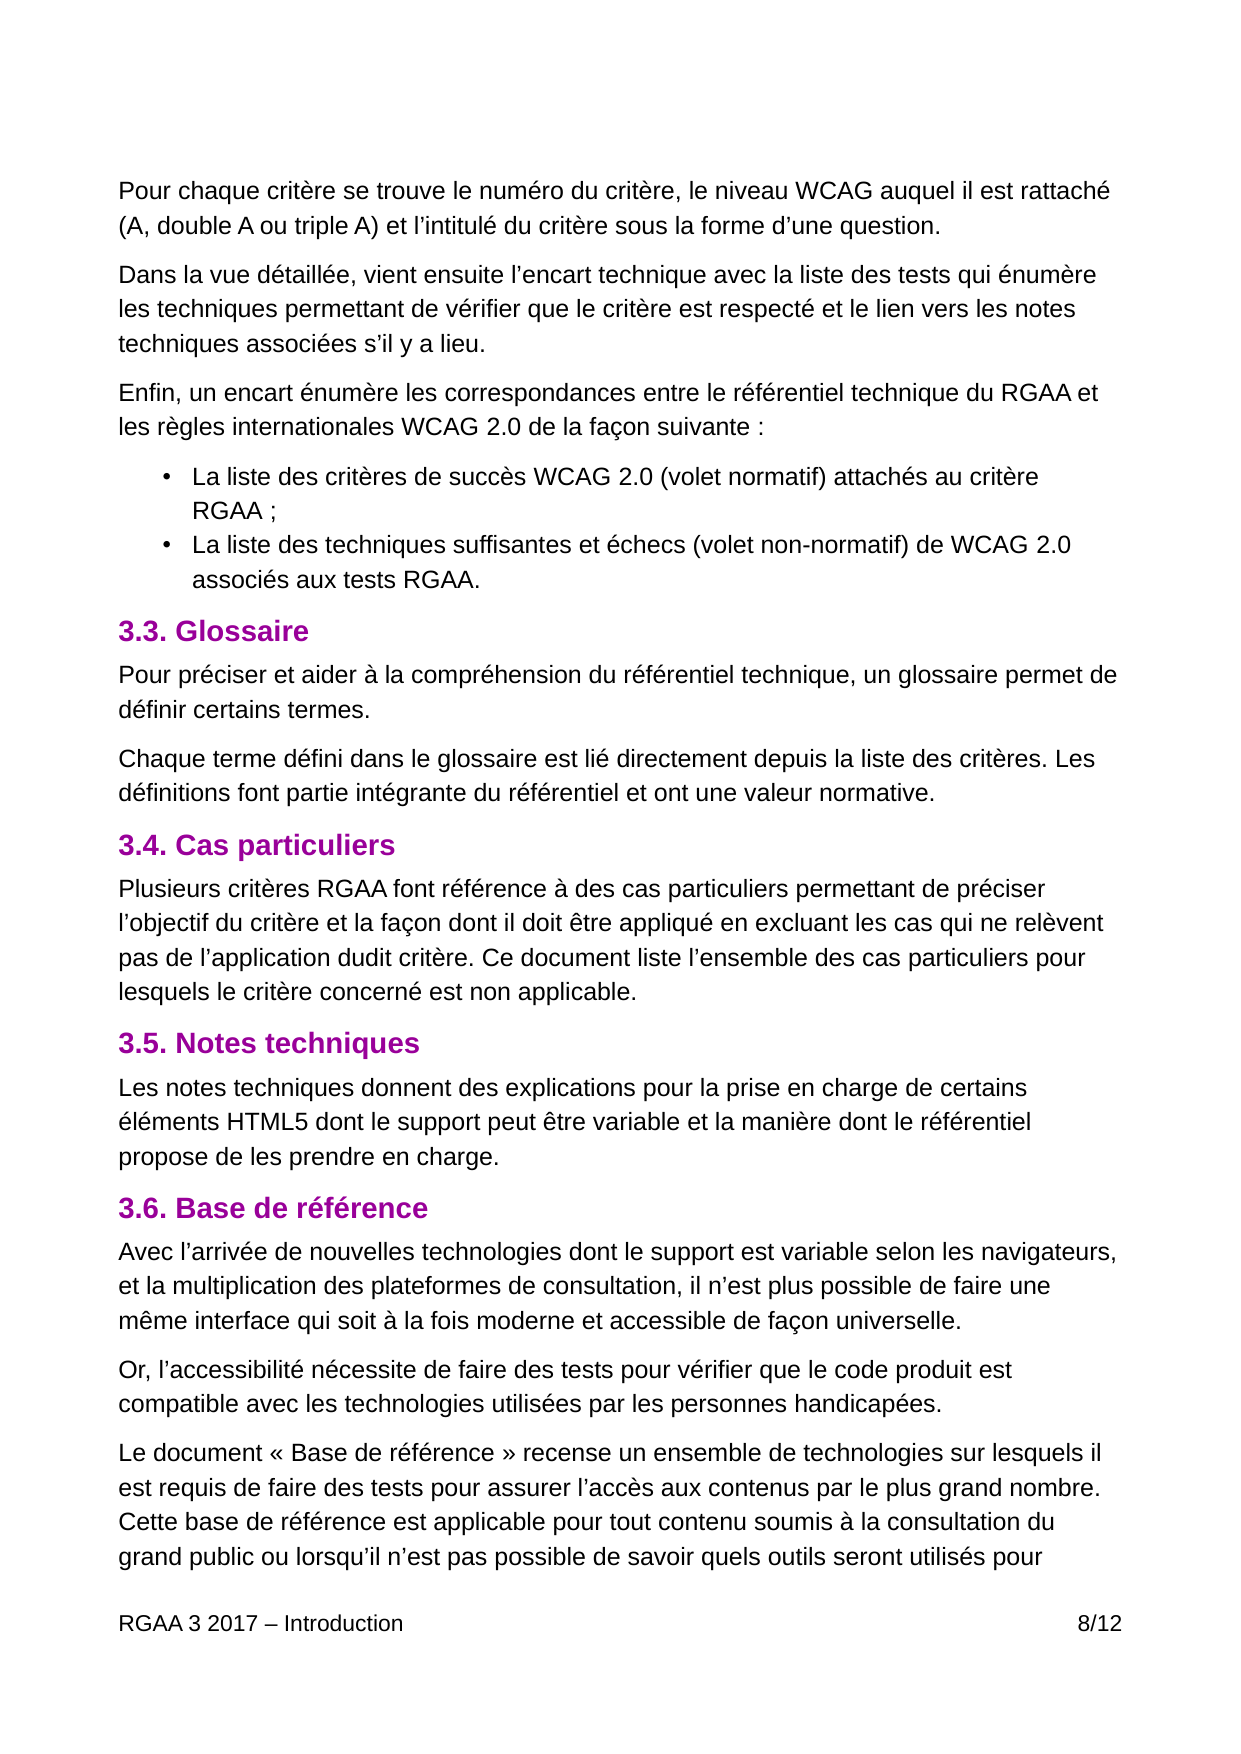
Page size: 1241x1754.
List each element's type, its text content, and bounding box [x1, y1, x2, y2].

subtitle 3.6. Base de référence [118, 1191, 1122, 1224]
text Chaque terme défini dans le glossaire est lié directement depuis la liste des critères. Les définitions font partie intégrante du référentiel et ont une valeur normative. [118, 744, 1122, 807]
text Pour préciser et aider à la compréhension du référentiel technique, un glossaire permet de définir certains termes. [118, 660, 1122, 724]
text Dans la vue détaillée, vient ensuite l’encart technique avec la liste des tests qui énumère les techniques permettant de vérifier que le critère est respecté et le lien vers les notes techniques associées s’il y a lieu. [118, 260, 1122, 358]
list La liste des critères de succès WCAG 2.0 (volet normatif) attachés au critère RGAA ; [162, 461, 1122, 525]
text Pour chaque critère se trouve le numéro du critère, le niveau WCAG auquel il est rattaché (A, double A ou triple A) et l’intitulé du critère sous la forme d’une question. [118, 176, 1122, 239]
list La liste des techniques suffisantes et échecs (volet non-normatif) de WCAG 2.0 associés aux tests RGAA. [162, 531, 1122, 594]
subtitle 3.3. Glossaire [118, 614, 1122, 648]
text Les notes techniques donnent des explications pour la prise en charge de certains éléments HTML5 dont le support peut être variable et la manière dont le référentiel propose de les prendre en charge. [118, 1072, 1122, 1170]
subtitle 3.5. Notes techniques [118, 1026, 1122, 1060]
text Or, l’accessibilité nécessite de faire des tests pour vérifier que le code produit est compatible avec les technologies utilisées par les personnes handicapées. [118, 1355, 1122, 1418]
subtitle 3.4. Cas particuliers [118, 827, 1122, 861]
text Avec l’arrivée de nouvelles technologies dont le support est variable selon les navigateurs, et la multiplication des plateformes de consultation, il n’est plus possible de faire une même interface qui soit à la fois moderne et accessible de façon universelle. [118, 1237, 1122, 1334]
text Enfin, un encart énumère les correspondances entre le référentiel technique du RGAA et les règles internationales WCAG 2.0 de la façon suivante : [118, 378, 1122, 441]
text Plusieurs critères RGAA font référence à des cas particuliers permettant de préciser l’objectif du critère et la façon dont il doit être appliqué en excluant les cas qui ne relèvent pas de l’application dudit critère. Ce document liste l’ensemble des cas particuliers pour lesquels le critère concerné est non applicable. [118, 874, 1122, 1006]
text Le document « Base de référence » recense un ensemble de technologies sur lesquels il est requis de faire des tests pour assurer l’accès aux contenus par le plus grand nombre. Cette base de référence est applicable pour tout contenu soumis à la consultation du grand public ou lorsqu’il n’est pas possible de savoir quels outils seront utilisés pour [118, 1438, 1122, 1571]
